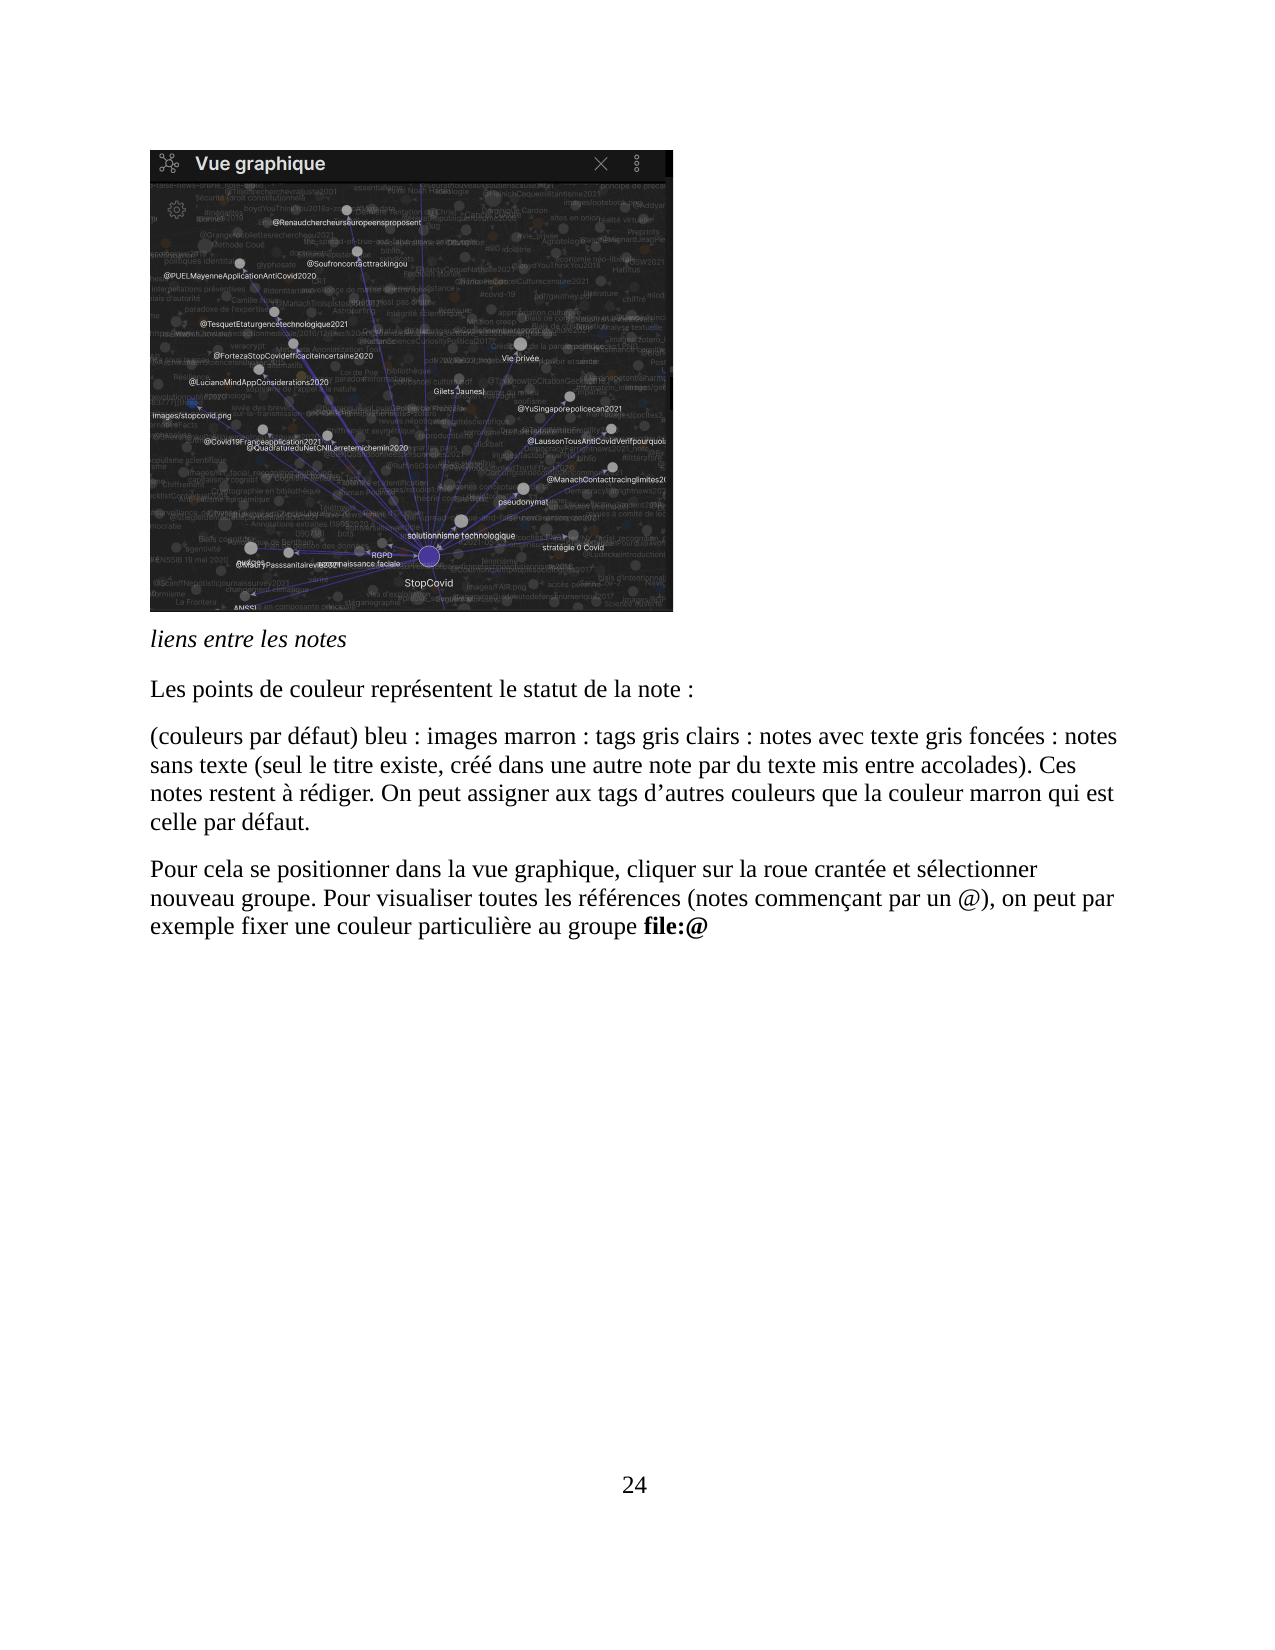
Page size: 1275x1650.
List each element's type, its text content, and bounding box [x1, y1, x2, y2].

text Les points de couleur représentent le statut de la note : [150, 674, 1125, 703]
text liens entre les notes [150, 624, 1125, 653]
text Pour cela se positionner dans la vue graphique, cliquer sur la roue crantée et sélectionner nouveau groupe. Pour visualiser toutes les références (notes commençant par un @), on peut par exemple fixer une couleur particulière au groupe file:@ [150, 854, 1125, 940]
text (couleurs par défaut) bleu : images marron : tags gris clairs : notes avec texte gris foncées : notes sans texte (seul le titre existe, créé dans une autre note par du texte mis entre accolades). Ces notes restent à rédiger. On peut assigner aux tags d’autres couleurs que la couleur marron qui est celle par défaut. [150, 721, 1125, 836]
picture [150, 150, 674, 612]
